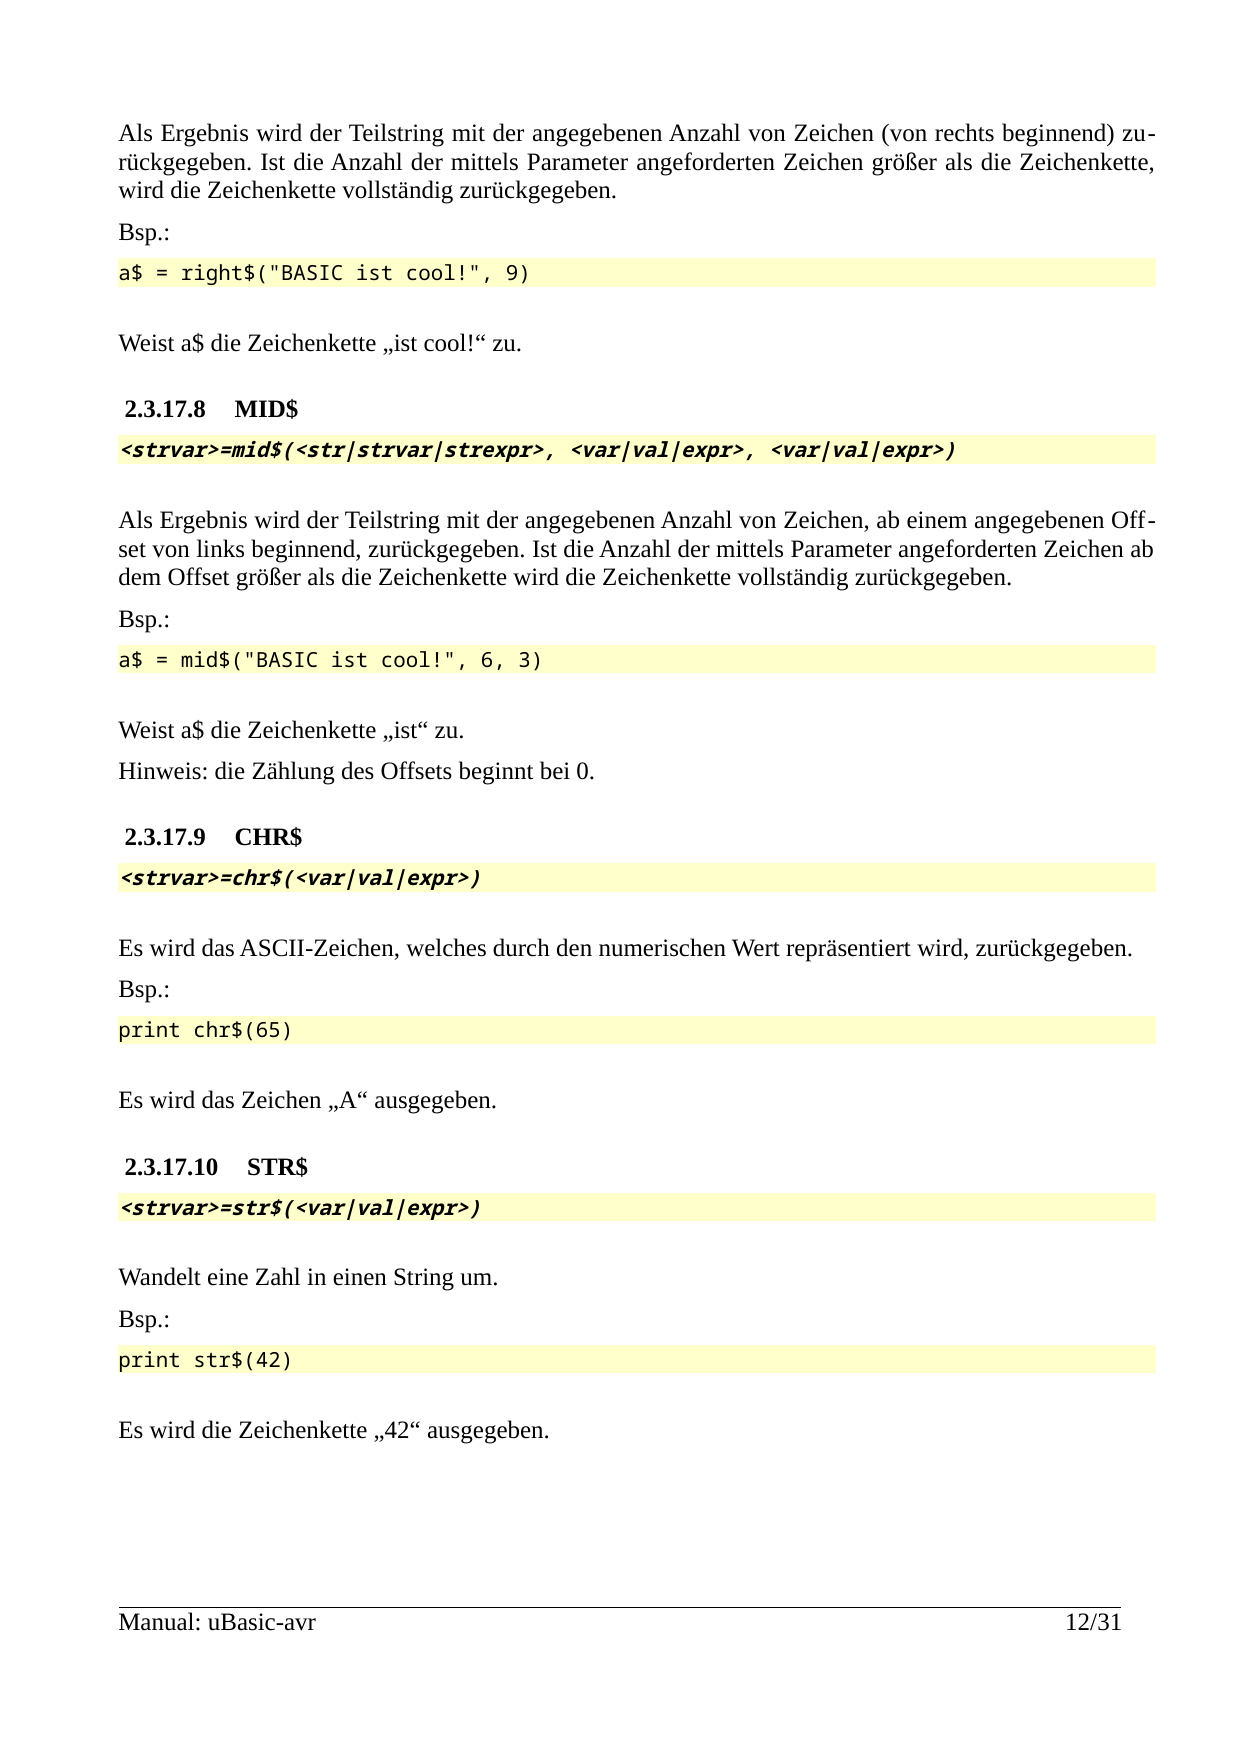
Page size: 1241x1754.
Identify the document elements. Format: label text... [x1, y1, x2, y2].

text print str$(42) [118, 1345, 1156, 1373]
text Es wird die Zeichenkette „42“ ausgegeben. [118, 1415, 1156, 1443]
text Bsp.: [118, 604, 1156, 632]
text <strvar>=chr$(<var|val|expr>) [118, 863, 1156, 892]
text a$ = right$("BASIC ist cool!", 9) [118, 258, 1156, 287]
text <strvar>=mid$(<str|strvar|strexpr>, <var|val|expr>, <var|val|expr>) [118, 435, 1156, 464]
subtitle MID$ [118, 394, 1156, 423]
text Bsp.: [118, 1304, 1156, 1332]
text <strvar>=str$(<var|val|expr>) [118, 1193, 1156, 1221]
text Als Ergebnis wird der Teilstring mit der angegebenen Anzahl von Zeichen (von rechts beginnend) zu­rückgegeben. Ist die Anzahl der mittels Parameter angeforderten Zeichen größer als die Zeichenkette, wird die Zeichenkette vollständig zurückgegeben. [118, 118, 1156, 204]
text Es wird das Zeichen „A“ ausgegeben. [118, 1085, 1156, 1114]
subtitle CHR$ [118, 822, 1156, 851]
text Weist a$ die Zeichenkette „ist cool!“ zu. [118, 328, 1156, 357]
text a$ = mid$("BASIC ist cool!", 6, 3) [118, 645, 1156, 673]
text Es wird das ASCII-Zeichen, welches durch den numerischen Wert repräsentiert wird, zurückgegeben. [118, 933, 1156, 962]
text Als Ergebnis wird der Teilstring mit der angegebenen Anzahl von Zeichen, ab einem angegebenen Off­set von links beginnend, zurückgegeben. Ist die Anzahl der mittels Parameter angeforderten Zeichen ab dem Offset größer als die Zeichenkette wird die Zeichenkette vollständig zurückgegeben. [118, 505, 1156, 591]
text Bsp.: [118, 974, 1156, 1003]
text print chr$(65) [118, 1016, 1156, 1044]
text Wandelt eine Zahl in einen String um. [118, 1262, 1156, 1291]
text Weist a$ die Zeichenkette „ist“ zu. [118, 715, 1156, 743]
text Hinweis: die Zählung des Offsets beginnt bei 0. [118, 756, 1156, 785]
subtitle STR$ [118, 1152, 1156, 1180]
text Bsp.: [118, 217, 1156, 246]
